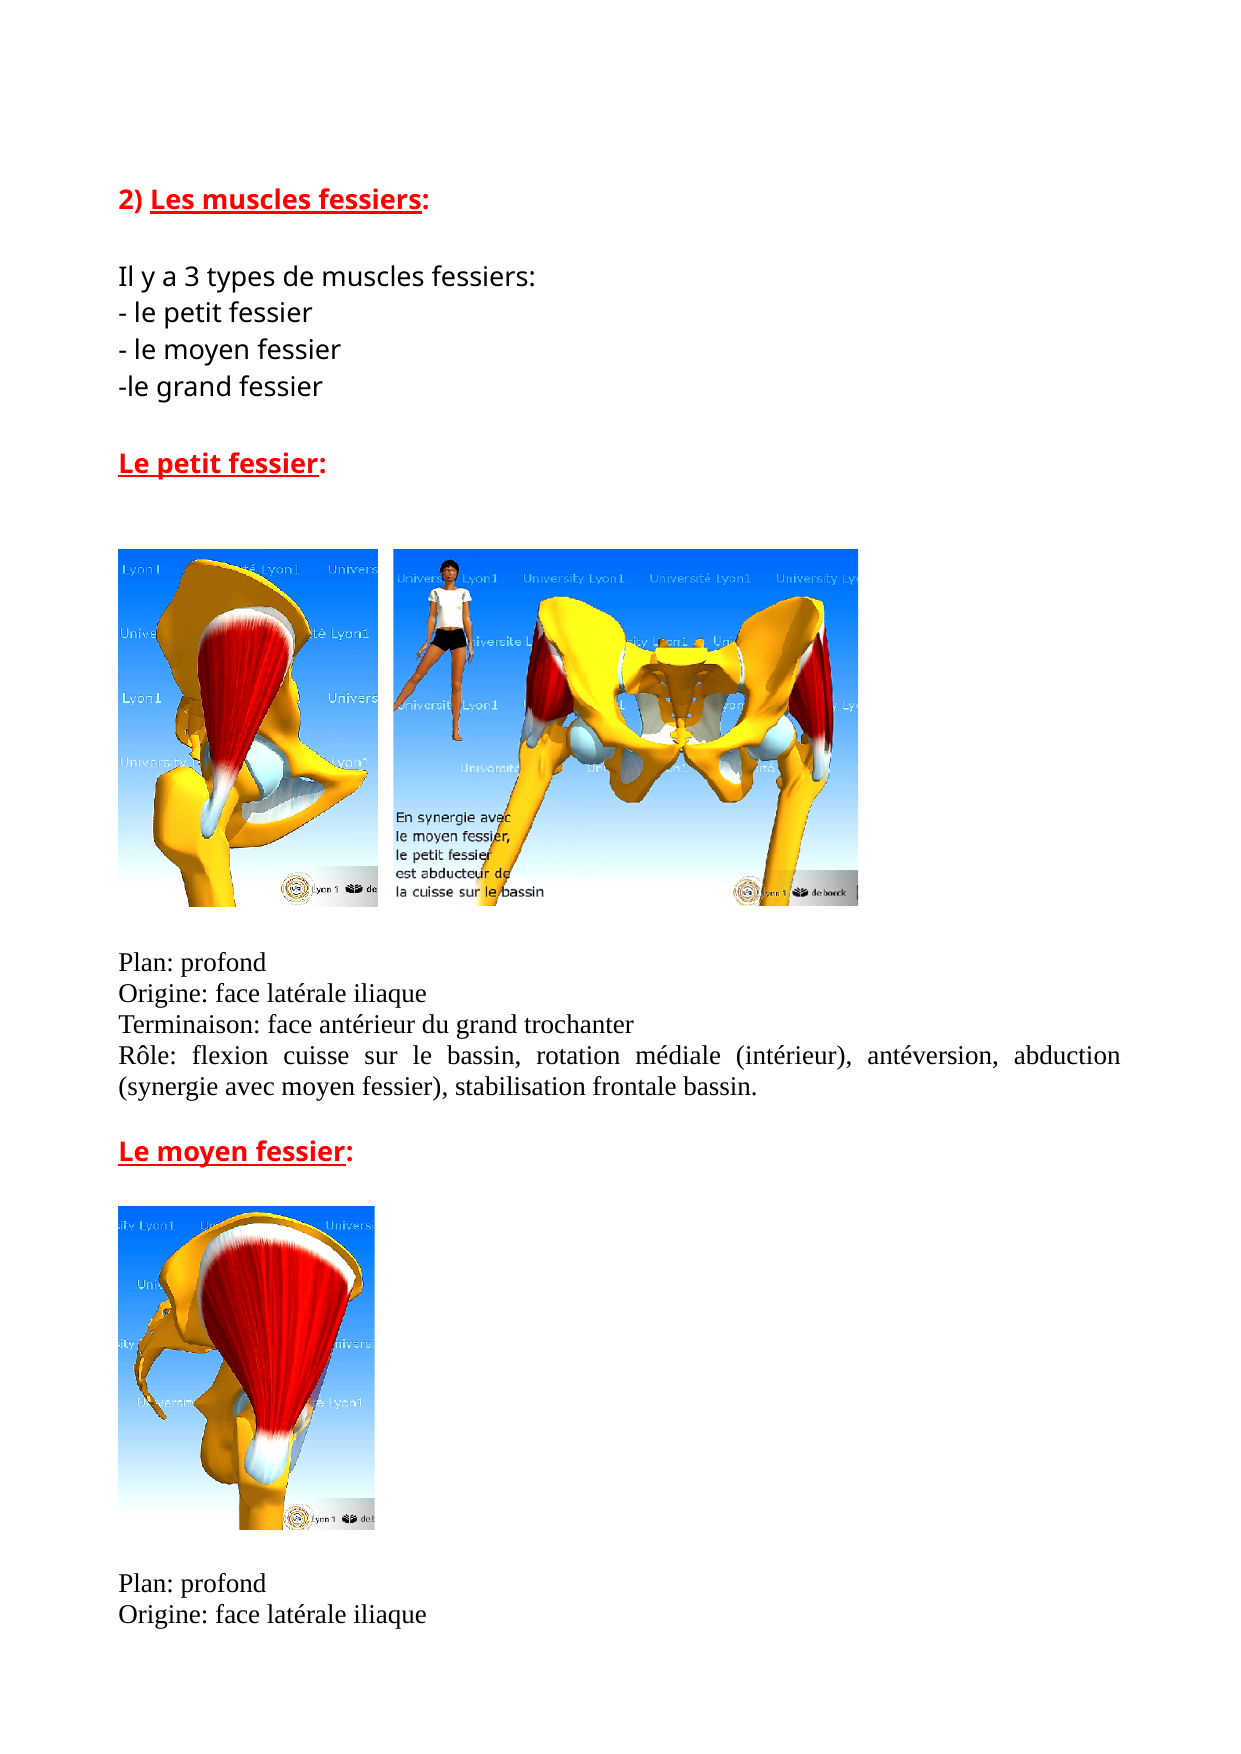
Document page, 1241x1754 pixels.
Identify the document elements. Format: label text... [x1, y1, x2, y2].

text - le moyen fessier [118, 331, 1122, 368]
text Il y a 3 types de muscles fessiers: [118, 257, 1122, 294]
text Origine: face latérale iliaque [118, 977, 1122, 1008]
picture [393, 549, 859, 906]
text 2) Les muscles fessiers: [118, 180, 1122, 217]
text Origine: face latérale iliaque [118, 1598, 1122, 1629]
picture [118, 549, 378, 907]
text Le petit fessier: [118, 444, 1122, 481]
text Terminaison: face antérieur du grand trochanter [118, 1008, 1122, 1039]
text Plan: profond [118, 946, 1122, 977]
text - le petit fessier [118, 294, 1122, 331]
text -le grand fessier [118, 368, 1122, 404]
picture [118, 1206, 375, 1530]
text Rôle: flexion cuisse sur le bassin, rotation médiale (intérieur), antéversion, abduction (synergie avec moyen fessier), stabilisation frontale bassin. [118, 1039, 1122, 1102]
text Le moyen fessier: [118, 1133, 1122, 1169]
text Plan: profond [118, 1567, 1122, 1598]
